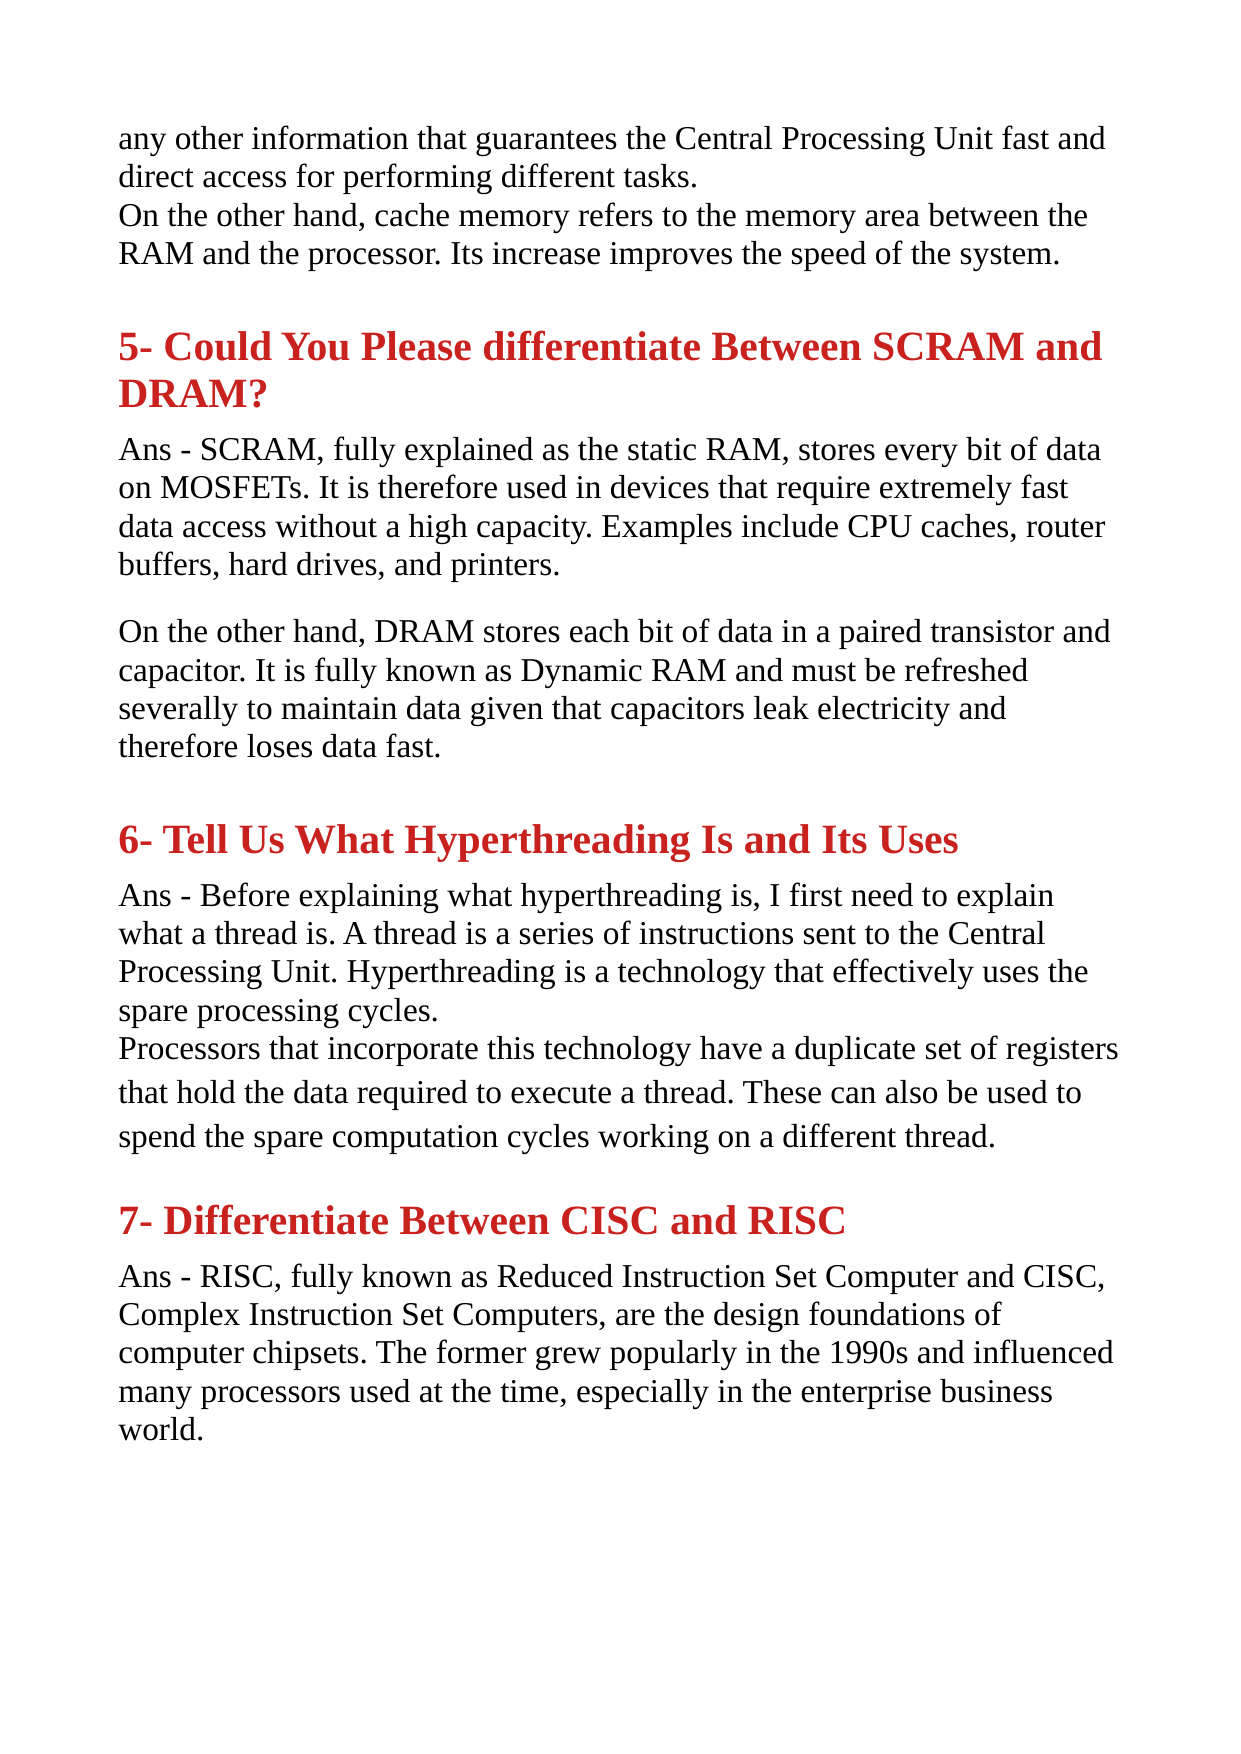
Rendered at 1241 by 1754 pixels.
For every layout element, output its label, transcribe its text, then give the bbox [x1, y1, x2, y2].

text Processors that incorporate this technology have a duplicate set of registers that hold the data required to execute a thread. These can also be used to spend the spare computation cycles working on a different thread. [118, 1028, 1122, 1154]
subtitle 5- Could You Please differentiate Between SCRAM and DRAM? [118, 321, 1122, 417]
text Ans - RISC, fully known as Reduced Instruction Set Computer and CISC, Complex Instruction Set Computers, are the design foundations of computer chipsets. The former grew popularly in the 1990s and influenced many processors used at the time, especially in the enterprise business world. [118, 1256, 1122, 1448]
text Ans - Before explaining what hyperthreading is, I first need to explain what a thread is. A thread is a series of instructions sent to the Central Processing Unit. Hyperthreading is a technology that effectively uses the spare processing cycles. [118, 875, 1122, 1028]
subtitle 7- Differentiate Between CISC and RISC [118, 1196, 1122, 1244]
text On the other hand, cache memory refers to the memory area between the RAM and the processor. Its increase improves the speed of the system. [118, 195, 1122, 271]
text On the other hand, DRAM stores each bit of data in a paired transistor and capacitor. It is fully known as Dynamic RAM and must be refreshed severally to maintain data given that capacitors leak electricity and therefore loses data fast. [118, 611, 1122, 765]
text any other information that guarantees the Central Processing Unit fast and direct access for performing different tasks. [118, 118, 1122, 195]
subtitle 6- Tell Us What Hyperthreading Is and Its Uses [118, 814, 1122, 862]
text Ans - SCRAM, fully explained as the static RAM, stores every bit of data on MOSFETs. It is therefore used in devices that require extremely fast data access without a high capacity. Examples include CPU caches, router buffers, hard drives, and printers. [118, 429, 1122, 583]
